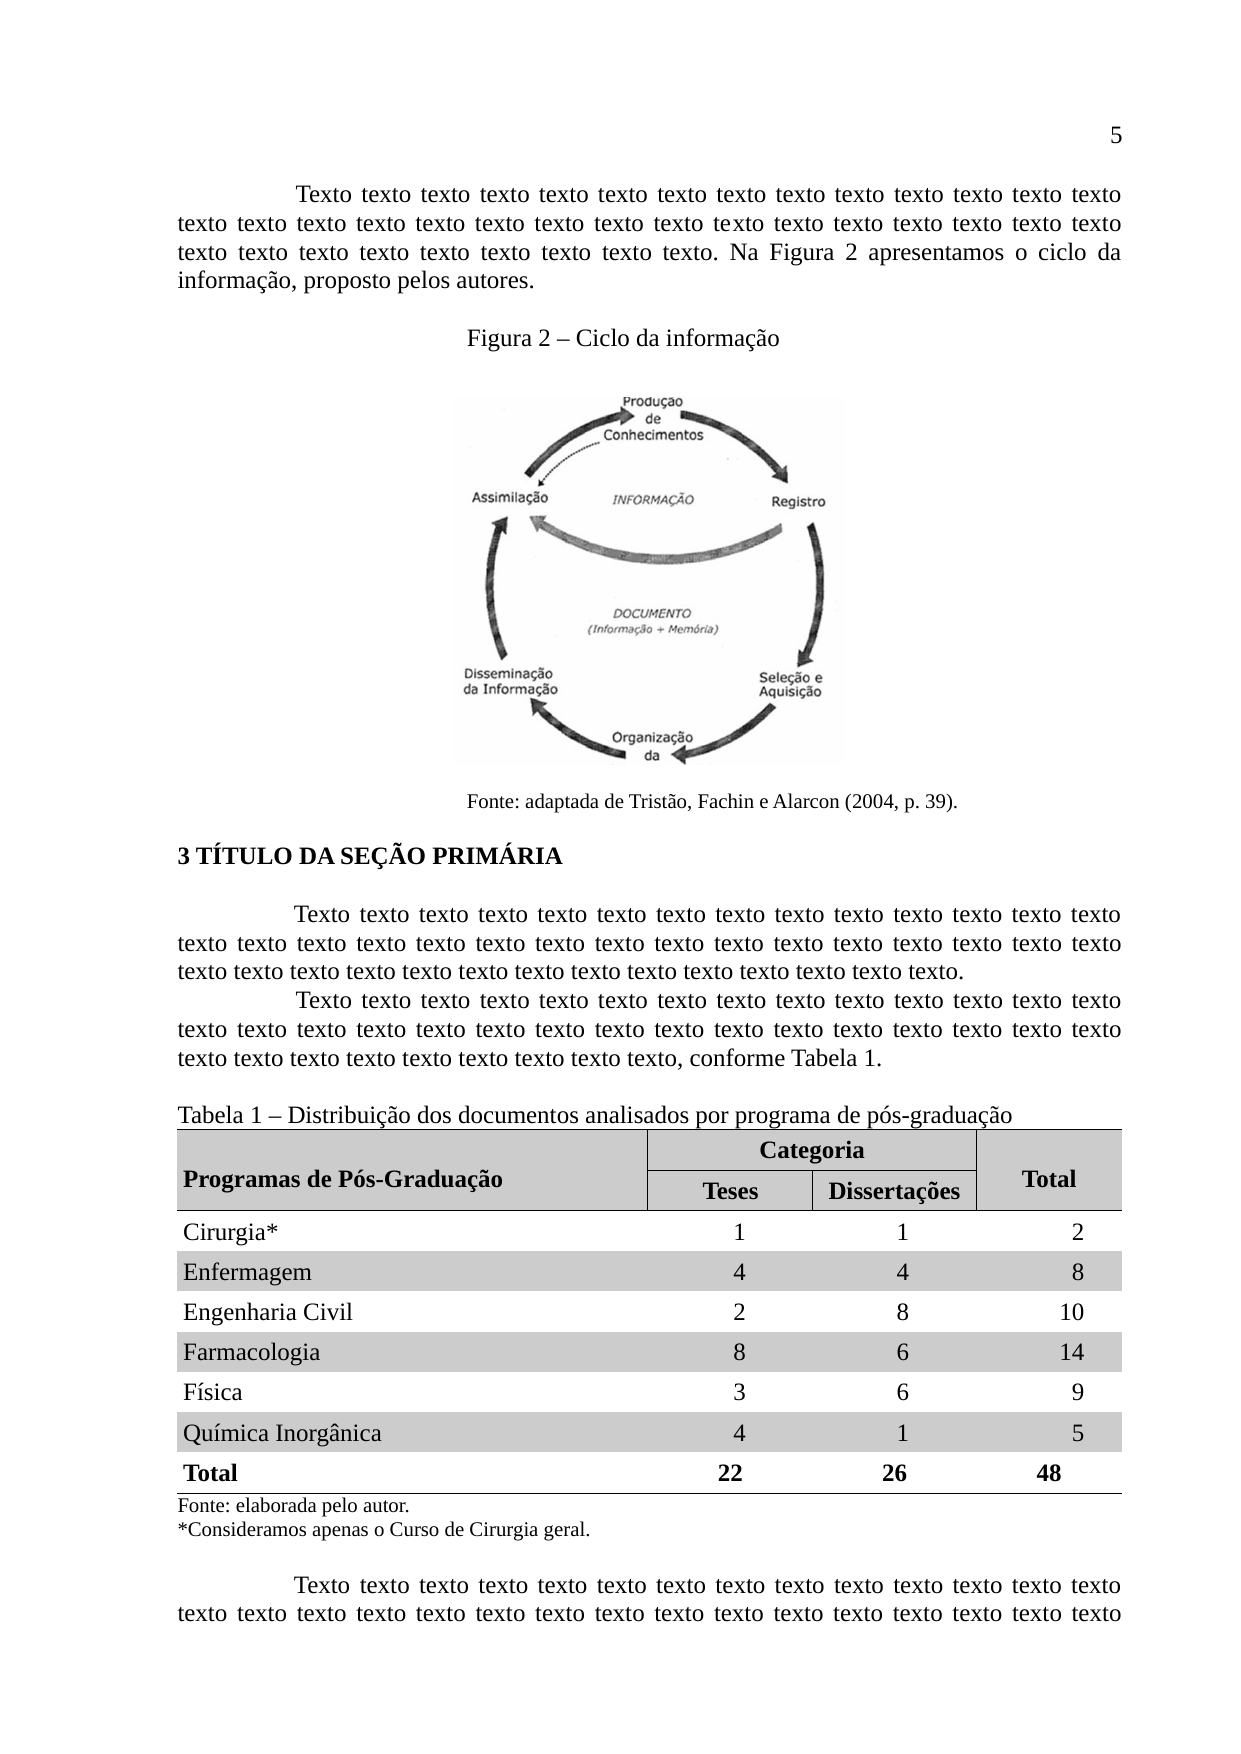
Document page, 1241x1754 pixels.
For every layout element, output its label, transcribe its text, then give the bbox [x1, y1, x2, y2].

table_cell 1 [813, 1412, 976, 1452]
table_cell Química Inorgânica [177, 1412, 648, 1452]
table_cell 5 [976, 1412, 1122, 1452]
table_cell Engenharia Civil [177, 1291, 648, 1332]
table_cell 6 [813, 1332, 976, 1372]
table_cell 2 [976, 1211, 1122, 1251]
table_header Total [977, 1130, 1122, 1210]
table_cell Farmacologia [177, 1332, 648, 1372]
table_cell Física [177, 1372, 648, 1412]
table_cell 1 [648, 1211, 813, 1251]
picture [414, 397, 886, 765]
text Fonte: adaptada de Tristão, Fachin e Alarcon (2004, p. 39). [467, 789, 1122, 813]
text Texto texto texto texto texto texto texto texto texto texto texto texto texto texto texto texto texto texto texto texto texto texto texto texto texto texto texto texto texto texto texto texto texto texto texto texto texto texto texto, conforme Tabela 1. [177, 985, 1122, 1071]
table_cell Dissertações [813, 1171, 976, 1210]
table_cell 10 [976, 1291, 1122, 1332]
table_cell 4 [648, 1251, 813, 1291]
table_header Categoria [648, 1130, 976, 1170]
table_cell 14 [976, 1332, 1122, 1372]
table_cell Teses [648, 1171, 812, 1210]
text *Consideramos apenas o Curso de Cirurgia geral. [177, 1517, 1122, 1541]
table_cell 3 [648, 1372, 813, 1412]
table_header Programas de Pós-Graduação [177, 1130, 647, 1210]
text Tabela 1 – Distribuição dos documentos analisados por programa de pós-graduação [177, 1100, 1099, 1129]
table_cell Cirurgia* [177, 1211, 648, 1251]
table_cell 26 [813, 1452, 976, 1492]
table_cell 22 [648, 1452, 813, 1492]
table_cell 4 [648, 1412, 813, 1452]
text Texto texto texto texto texto texto texto texto texto texto texto texto texto texto texto texto texto texto texto texto texto texto texto texto texto texto texto texto texto texto texto texto texto texto texto texto texto texto texto texto texto texto texto texto. [177, 899, 1122, 985]
table_cell 4 [813, 1251, 976, 1291]
table_cell 8 [813, 1291, 976, 1332]
text Texto texto texto texto texto texto texto texto texto texto texto texto texto texto texto texto texto texto texto texto texto texto texto texto texto texto texto texto texto texto [177, 1570, 1122, 1627]
text Fonte: elaborada pelo autor. [177, 1494, 1122, 1517]
text Figura 2 – Ciclo da informação [467, 323, 1122, 352]
table_cell 9 [976, 1372, 1122, 1412]
table_cell Total [177, 1452, 648, 1492]
table_cell 48 [976, 1452, 1122, 1492]
table_cell 1 [813, 1211, 976, 1251]
table_cell Enfermagem [177, 1251, 648, 1291]
table_cell 8 [976, 1251, 1122, 1291]
table_cell 2 [648, 1291, 813, 1332]
table_cell 8 [648, 1332, 813, 1372]
text Texto texto texto texto texto texto texto texto texto texto texto texto texto texto texto texto texto texto texto texto texto texto texto texto texto texto texto texto texto texto texto texto texto texto texto texto texto texto texto. Na Figura 2 apresentamos o ciclo da informação, proposto pelos autores. [177, 179, 1122, 294]
text 3 TÍTULO DA SEÇÃO PRIMÁRIA [177, 841, 1122, 870]
table_cell 6 [813, 1372, 976, 1412]
